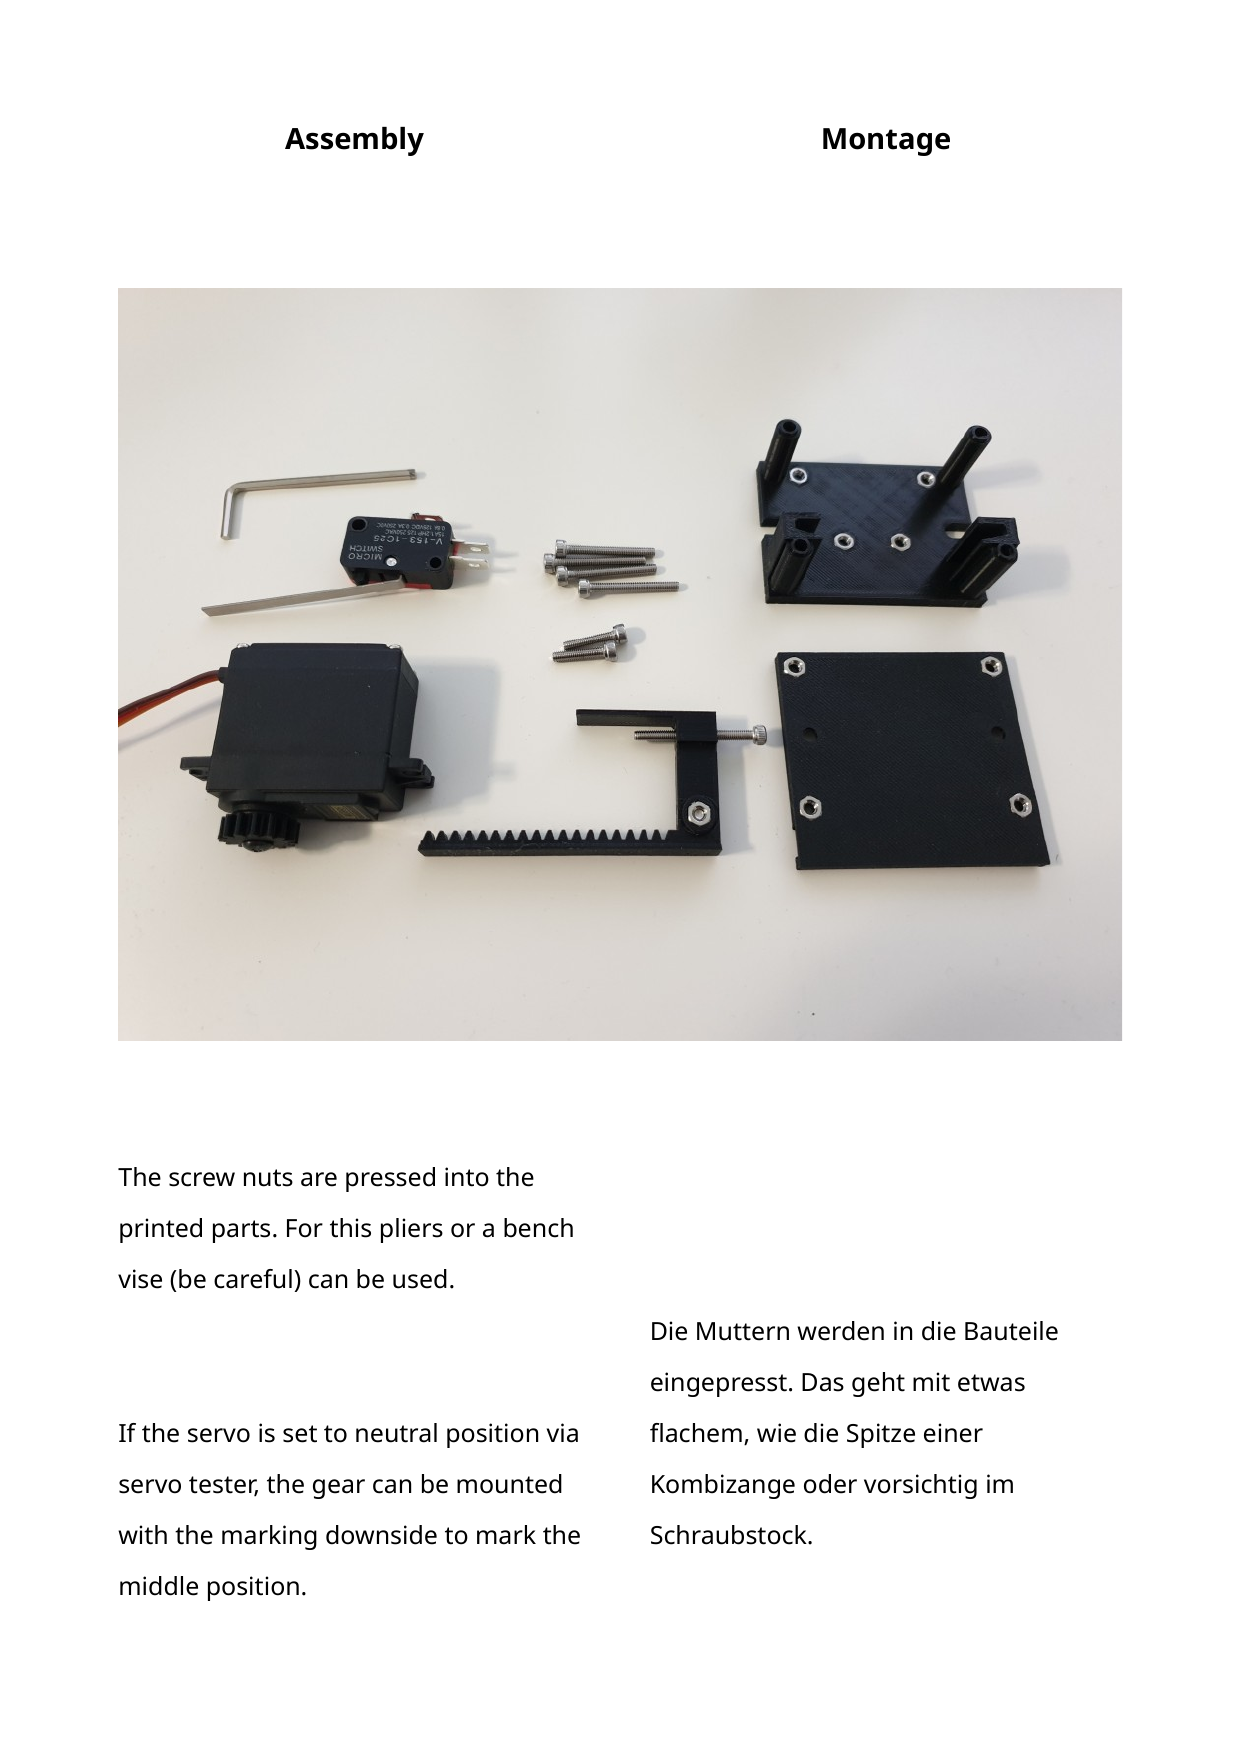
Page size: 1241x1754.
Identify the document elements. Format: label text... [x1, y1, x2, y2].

text The screw nuts are pressed into the printed parts. For this pliers or a bench vise (be careful) can be used. [118, 1160, 591, 1296]
text If the servo is set to neutral position via servo tester, the gear can be mounted with the marking downside to mark the middle position. [118, 1415, 591, 1602]
picture [118, 288, 1123, 1041]
text Assembly [118, 118, 591, 158]
text Montage [649, 118, 1122, 158]
text Die Muttern werden in die Bauteile eingepresst. Das geht mit etwas flachem, wie die Spitze einer Kombizange oder vorsichtig im Schraubstock. [649, 1313, 1122, 1551]
